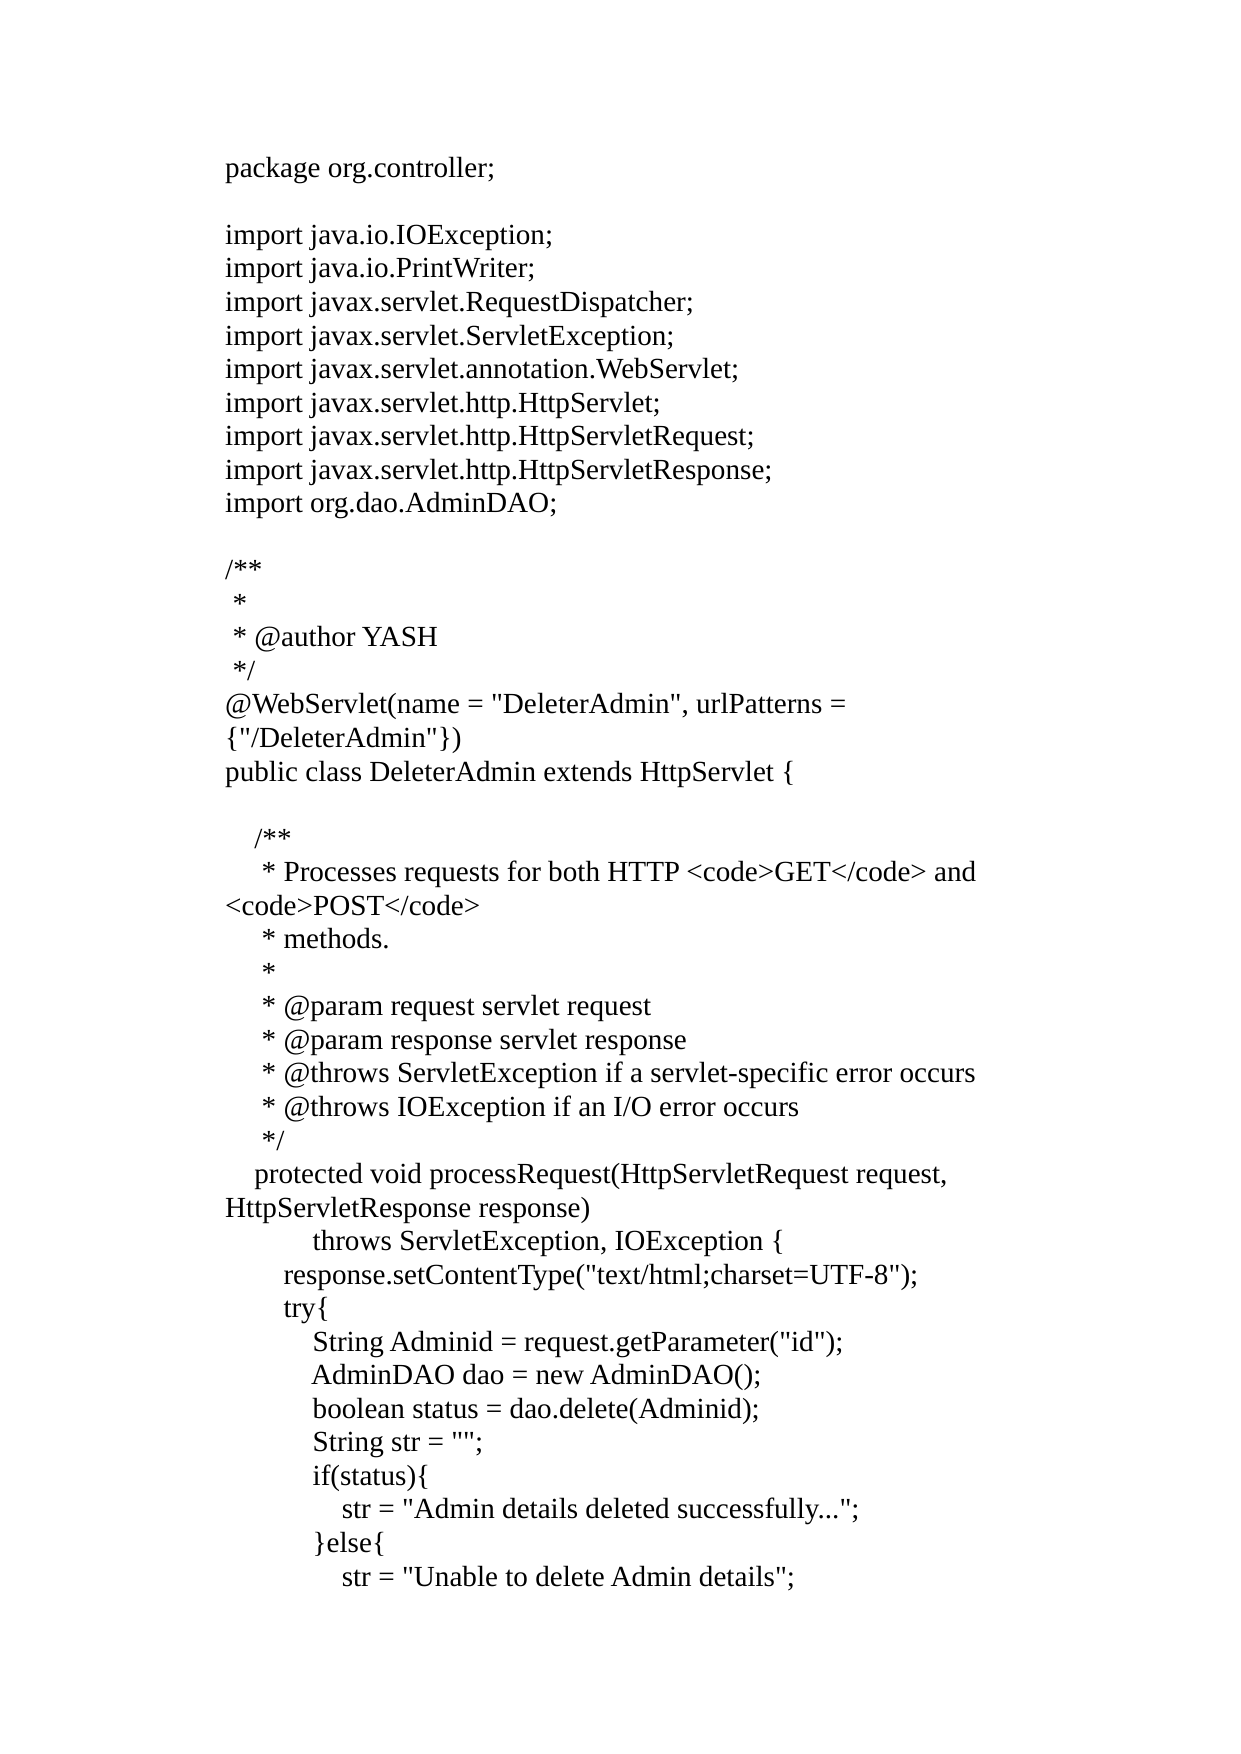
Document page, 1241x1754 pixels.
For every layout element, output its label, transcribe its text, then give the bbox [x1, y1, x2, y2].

text import javax.servlet.http.HttpServletRequest; [225, 418, 1090, 452]
text String Adminid = request.getParameter("id"); [225, 1324, 1090, 1357]
text import javax.servlet.http.HttpServletResponse; [225, 452, 1090, 485]
text }else{ [225, 1525, 1090, 1559]
text /** [225, 821, 1090, 854]
text /** [225, 552, 1090, 586]
text import javax.servlet.ServletException; [225, 318, 1090, 351]
text * @param request servlet request [225, 988, 1090, 1022]
text import java.io.IOException; [225, 217, 1090, 251]
text * [225, 955, 1090, 988]
text */ [225, 653, 1090, 687]
text import org.dao.AdminDAO; [225, 485, 1090, 519]
text boolean status = dao.delete(Adminid); [225, 1391, 1090, 1424]
text * methods. [225, 921, 1090, 955]
text * [225, 586, 1090, 619]
text str = "Admin details deleted successfully..."; [225, 1492, 1090, 1525]
text if(status){ [225, 1458, 1090, 1492]
text str = "Unable to delete Admin details"; [225, 1559, 1090, 1592]
text */ [225, 1123, 1090, 1156]
text @WebServlet(name = "DeleterAdmin", urlPatterns = {"/DeleterAdmin"}) [225, 687, 1090, 754]
text * Processes requests for both HTTP <code>GET</code> and <code>POST</code> [225, 854, 1090, 921]
text import javax.servlet.annotation.WebServlet; [225, 351, 1090, 385]
text AdminDAO dao = new AdminDAO(); [225, 1357, 1090, 1391]
text import javax.servlet.http.HttpServlet; [225, 385, 1090, 418]
text import javax.servlet.RequestDispatcher; [225, 284, 1090, 318]
text throws ServletException, IOException { [225, 1223, 1090, 1257]
text response.setContentType("text/html;charset=UTF-8"); [225, 1257, 1090, 1290]
text * @param response servlet response [225, 1022, 1090, 1056]
text import java.io.PrintWriter; [225, 251, 1090, 284]
text * @author YASH [225, 619, 1090, 653]
text public class DeleterAdmin extends HttpServlet { [225, 754, 1090, 787]
text * @throws ServletException if a servlet-specific error occurs [225, 1056, 1090, 1089]
text * @throws IOException if an I/O error occurs [225, 1089, 1090, 1123]
text try{ [225, 1290, 1090, 1324]
text String str = ""; [225, 1424, 1090, 1458]
text protected void processRequest(HttpServletRequest request, HttpServletResponse response) [225, 1156, 1090, 1223]
text package org.controller; [225, 150, 1090, 183]
